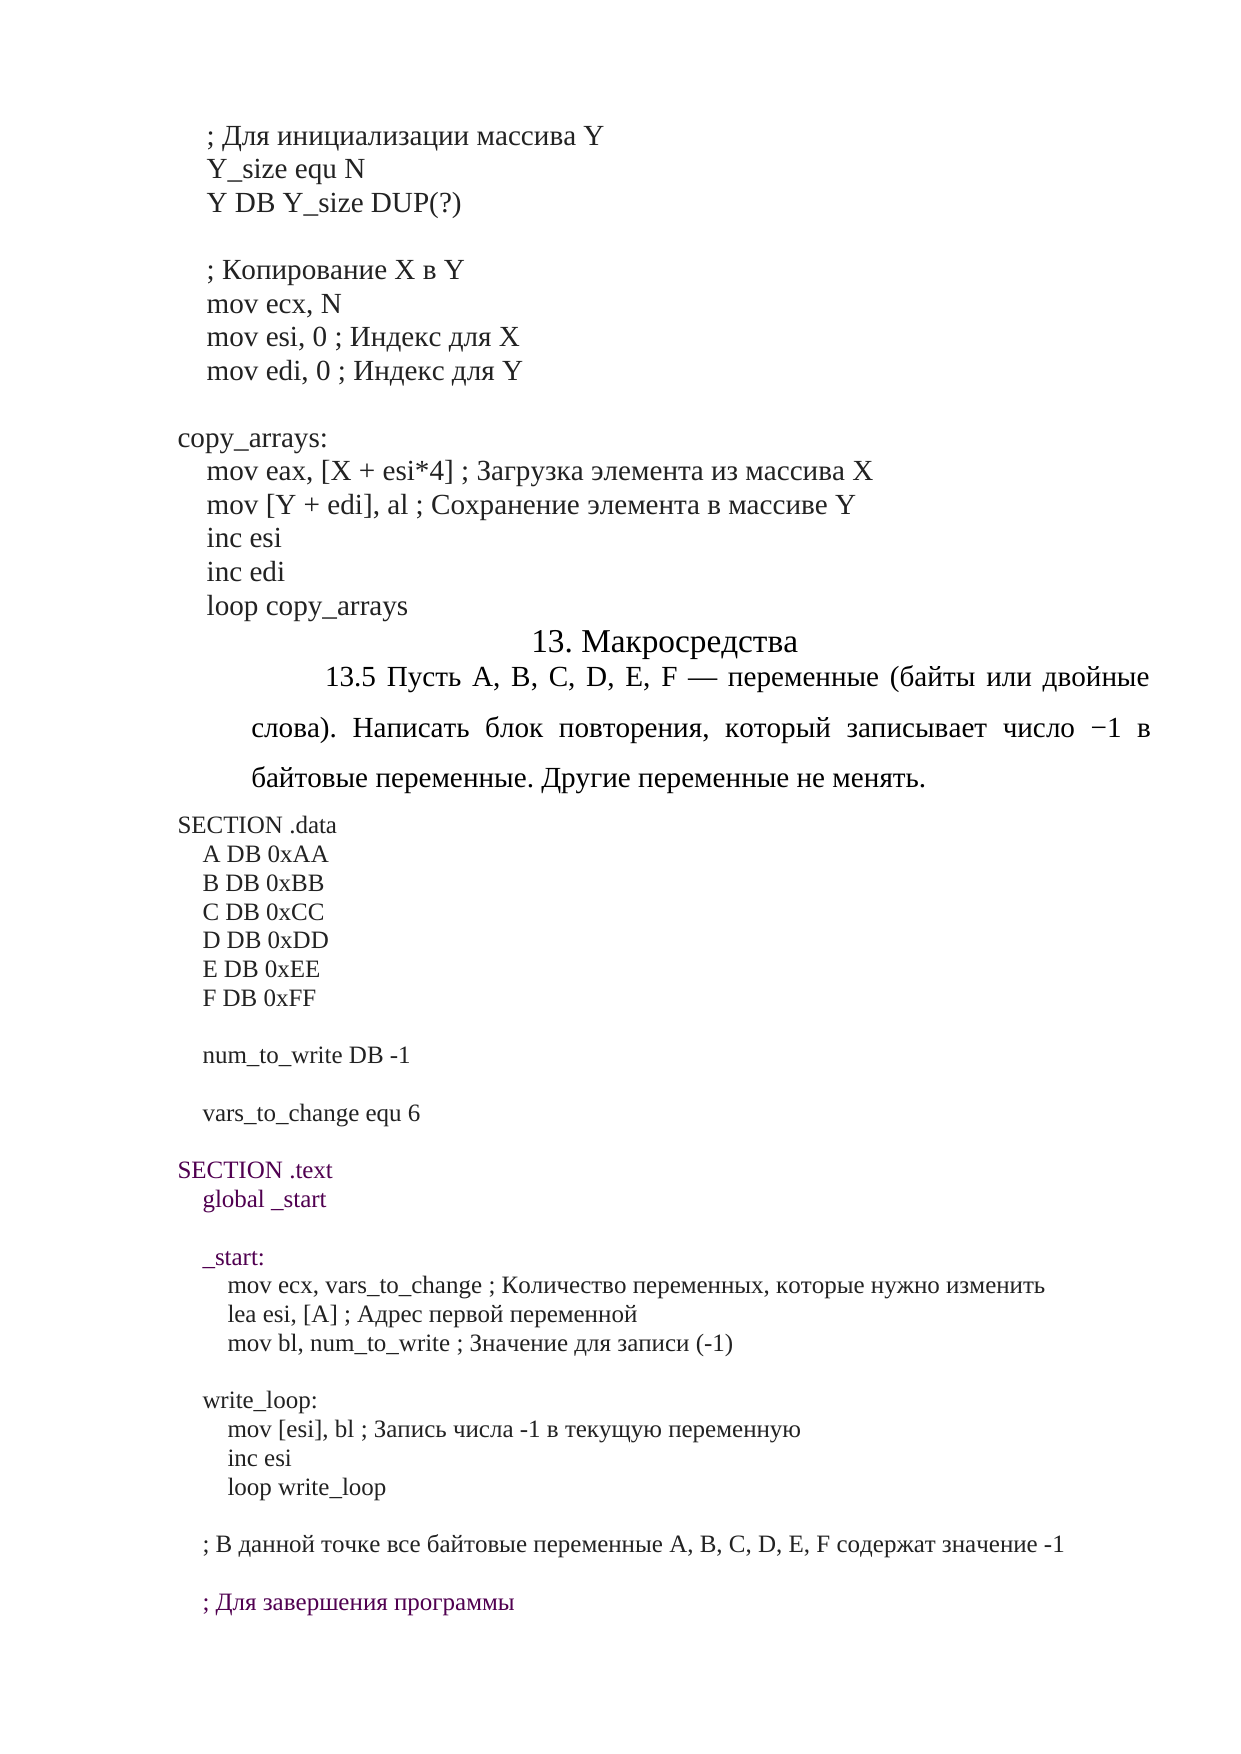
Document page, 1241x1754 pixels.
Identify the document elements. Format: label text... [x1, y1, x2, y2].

text inc esi [177, 1443, 1152, 1472]
text ; Для инициализации массива Y [177, 118, 1152, 152]
text mov esi, 0 ; Индекс для X [177, 319, 1152, 353]
text mov bl, num_to_write ; Значение для записи (-1) [177, 1328, 1152, 1357]
text C DB 0xCC [177, 897, 1152, 926]
text Y DB Y_size DUP(?) [177, 185, 1152, 219]
text inc edi [177, 554, 1152, 588]
text global _start [177, 1184, 1152, 1213]
text mov ecx, vars_to_change ; Количество переменных, которые нужно изменить [177, 1271, 1152, 1299]
text mov ecx, N [177, 286, 1152, 319]
text loop write_loop [177, 1472, 1152, 1501]
text A DB 0xAA [177, 839, 1152, 868]
text mov [esi], bl ; Запись числа -1 в текущую переменную [177, 1414, 1152, 1443]
text ; Копирование X в Y [177, 252, 1152, 286]
text mov [Y + edi], al ; Сохранение элемента в массиве Y [177, 487, 1152, 521]
text E DB 0xEE [177, 954, 1152, 983]
text lea esi, [A] ; Адрес первой переменной [177, 1299, 1152, 1328]
text write_loop: [177, 1386, 1152, 1414]
text inc esi [177, 521, 1152, 554]
text 13. Макросредства [177, 621, 1152, 659]
text loop copy_arrays [177, 588, 1152, 621]
text ; В данной точке все байтовые переменные A, B, C, D, E, F содержат значение -1 [177, 1529, 1152, 1558]
text 13.5 Пусть A, B, C, D, E, F — переменные (байты или двойные слова). Написать блок повторения, который записывает число −1 в байтовые переменные. Другие переменные не менять. [251, 659, 1152, 794]
text _start: [177, 1242, 1152, 1271]
text num_to_write DB -1 [177, 1041, 1152, 1069]
text mov eax, [X + esi*4] ; Загрузка элемента из массива X [177, 453, 1152, 487]
text D DB 0xDD [177, 926, 1152, 954]
text SECTION .data [177, 811, 1152, 839]
text vars_to_change equ 6 [177, 1098, 1152, 1127]
text F DB 0xFF [177, 983, 1152, 1012]
text ; Для завершения программы [177, 1587, 1152, 1616]
text Y_size equ N [177, 152, 1152, 185]
text mov edi, 0 ; Индекс для Y [177, 353, 1152, 386]
text B DB 0xBB [177, 868, 1152, 897]
text copy_arrays: [177, 420, 1152, 453]
text SECTION .text [177, 1156, 1152, 1184]
